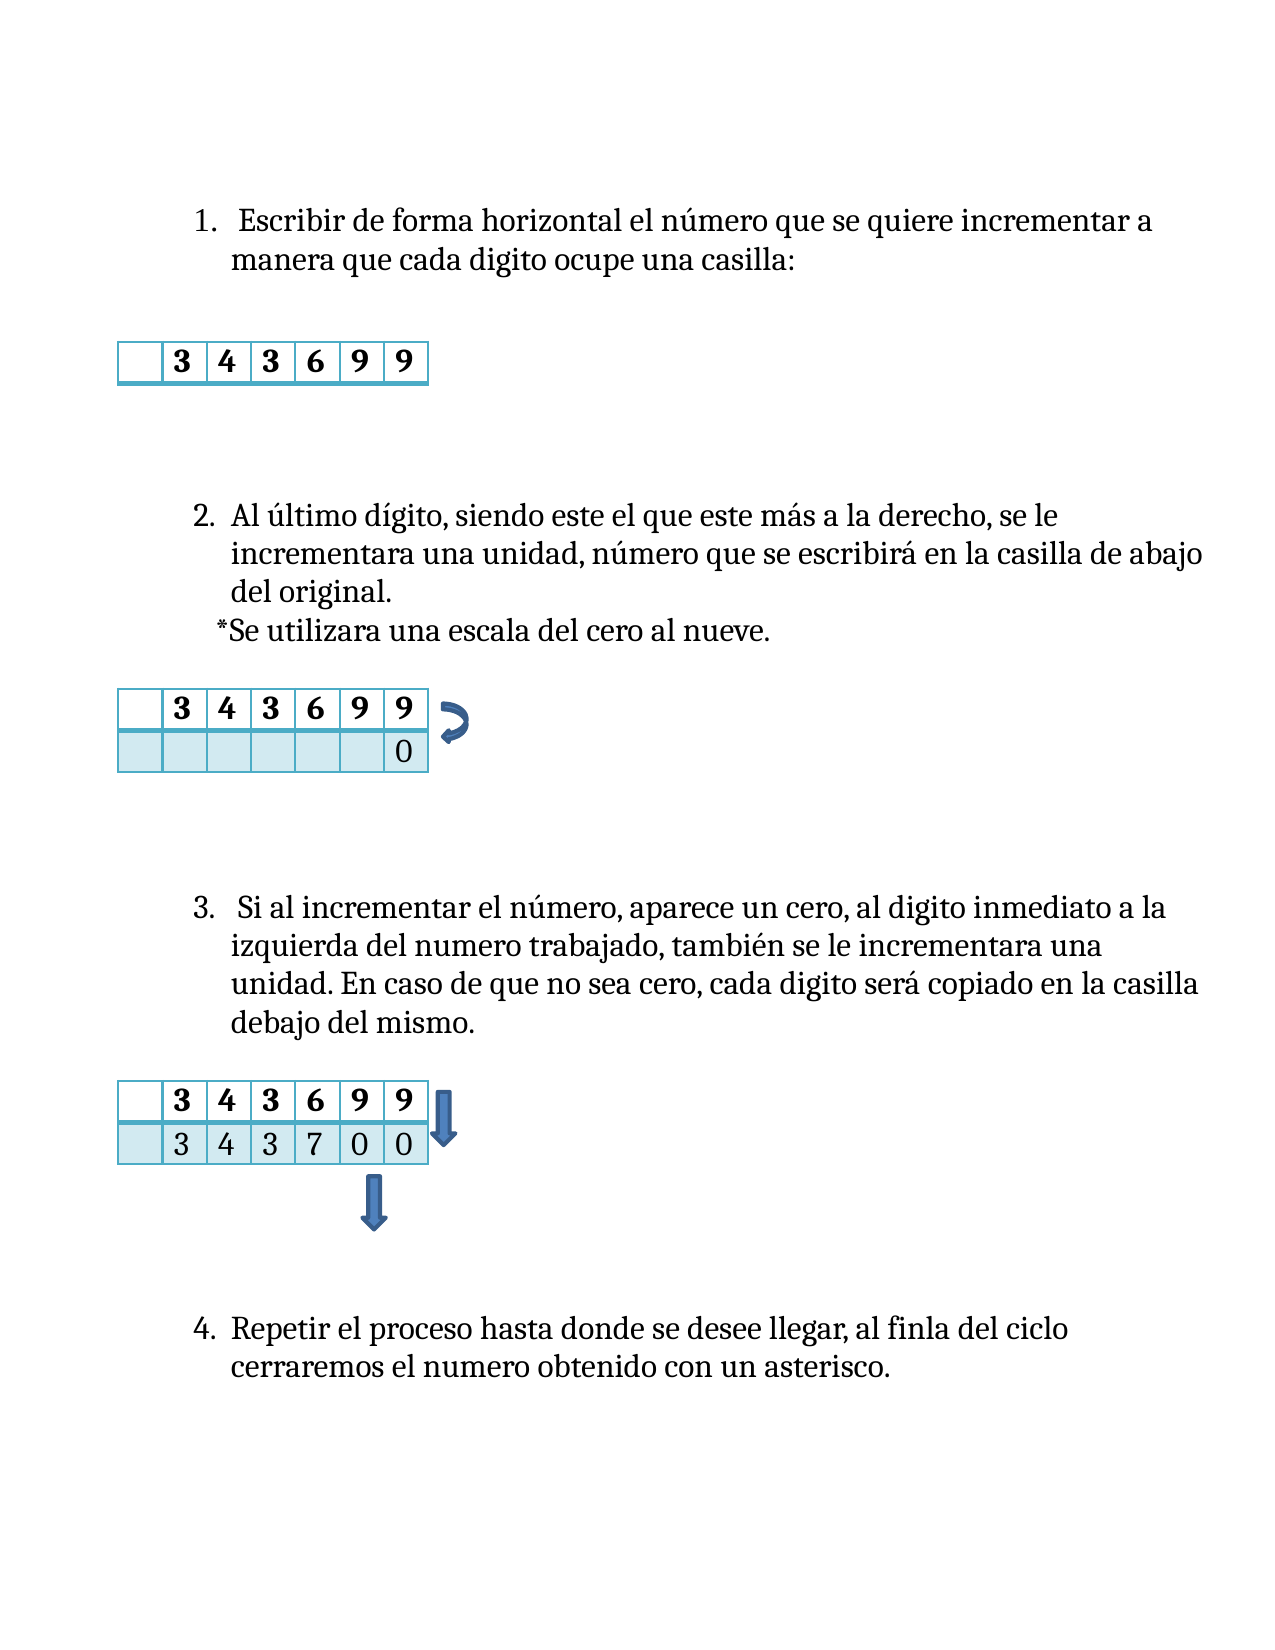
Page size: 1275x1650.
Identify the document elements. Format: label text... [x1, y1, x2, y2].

table_cell 7 [296, 1125, 339, 1163]
table_header [119, 1082, 161, 1120]
table_header 9 [385, 690, 427, 728]
table_cell [208, 733, 250, 771]
table_header 4 [208, 1082, 250, 1120]
table_cell 0 [341, 1125, 383, 1163]
table_cell [296, 733, 339, 771]
table_header 3 [164, 1082, 206, 1120]
text *Se utilizara una escala del cero al nueve. [193, 611, 1205, 649]
table_header 6 [296, 690, 339, 728]
table_cell [341, 733, 383, 771]
table_header 4 [208, 690, 250, 728]
table_header 9 [385, 343, 427, 381]
table_cell [119, 733, 161, 771]
table_header [119, 690, 161, 728]
table_header 3 [252, 1082, 294, 1120]
table_cell [252, 733, 294, 771]
table_header 9 [341, 343, 383, 381]
table_header 9 [341, 690, 383, 728]
table_header [119, 343, 161, 381]
table_header 6 [296, 1082, 339, 1120]
table_header 4 [208, 343, 250, 381]
table_cell [164, 733, 206, 771]
table_header 9 [385, 1082, 427, 1120]
table_cell 3 [252, 1125, 294, 1163]
list Al último dígito, siendo este el que este más a la derecho, se le incrementara una unidad, número que se escribirá en la casilla de abajo del original. [193, 496, 1205, 611]
table_cell 0 [385, 733, 427, 771]
table_header 3 [252, 690, 294, 728]
table_header 9 [341, 1082, 383, 1120]
table_cell 3 [164, 1125, 206, 1163]
list Repetir el proceso hasta donde se desee llegar, al finla del ciclo cerraremos el numero obtenido con un asterisco. [193, 1309, 1205, 1386]
list Escribir de forma horizontal el número que se quiere incrementar a manera que cada digito ocupe una casilla: [193, 201, 1205, 278]
table_cell [119, 1125, 161, 1163]
table_header 6 [296, 343, 339, 381]
table_header 3 [252, 343, 294, 381]
table_header 3 [164, 690, 206, 728]
table_header 3 [164, 343, 206, 381]
table_cell 4 [208, 1125, 250, 1163]
table_cell 0 [385, 1125, 427, 1163]
list Si al incrementar el número, aparece un cero, al digito inmediato a la izquierda del numero trabajado, también se le incrementara una unidad. En caso de que no sea cero, cada digito será copiado en la casilla debajo del mismo. [193, 888, 1205, 1041]
